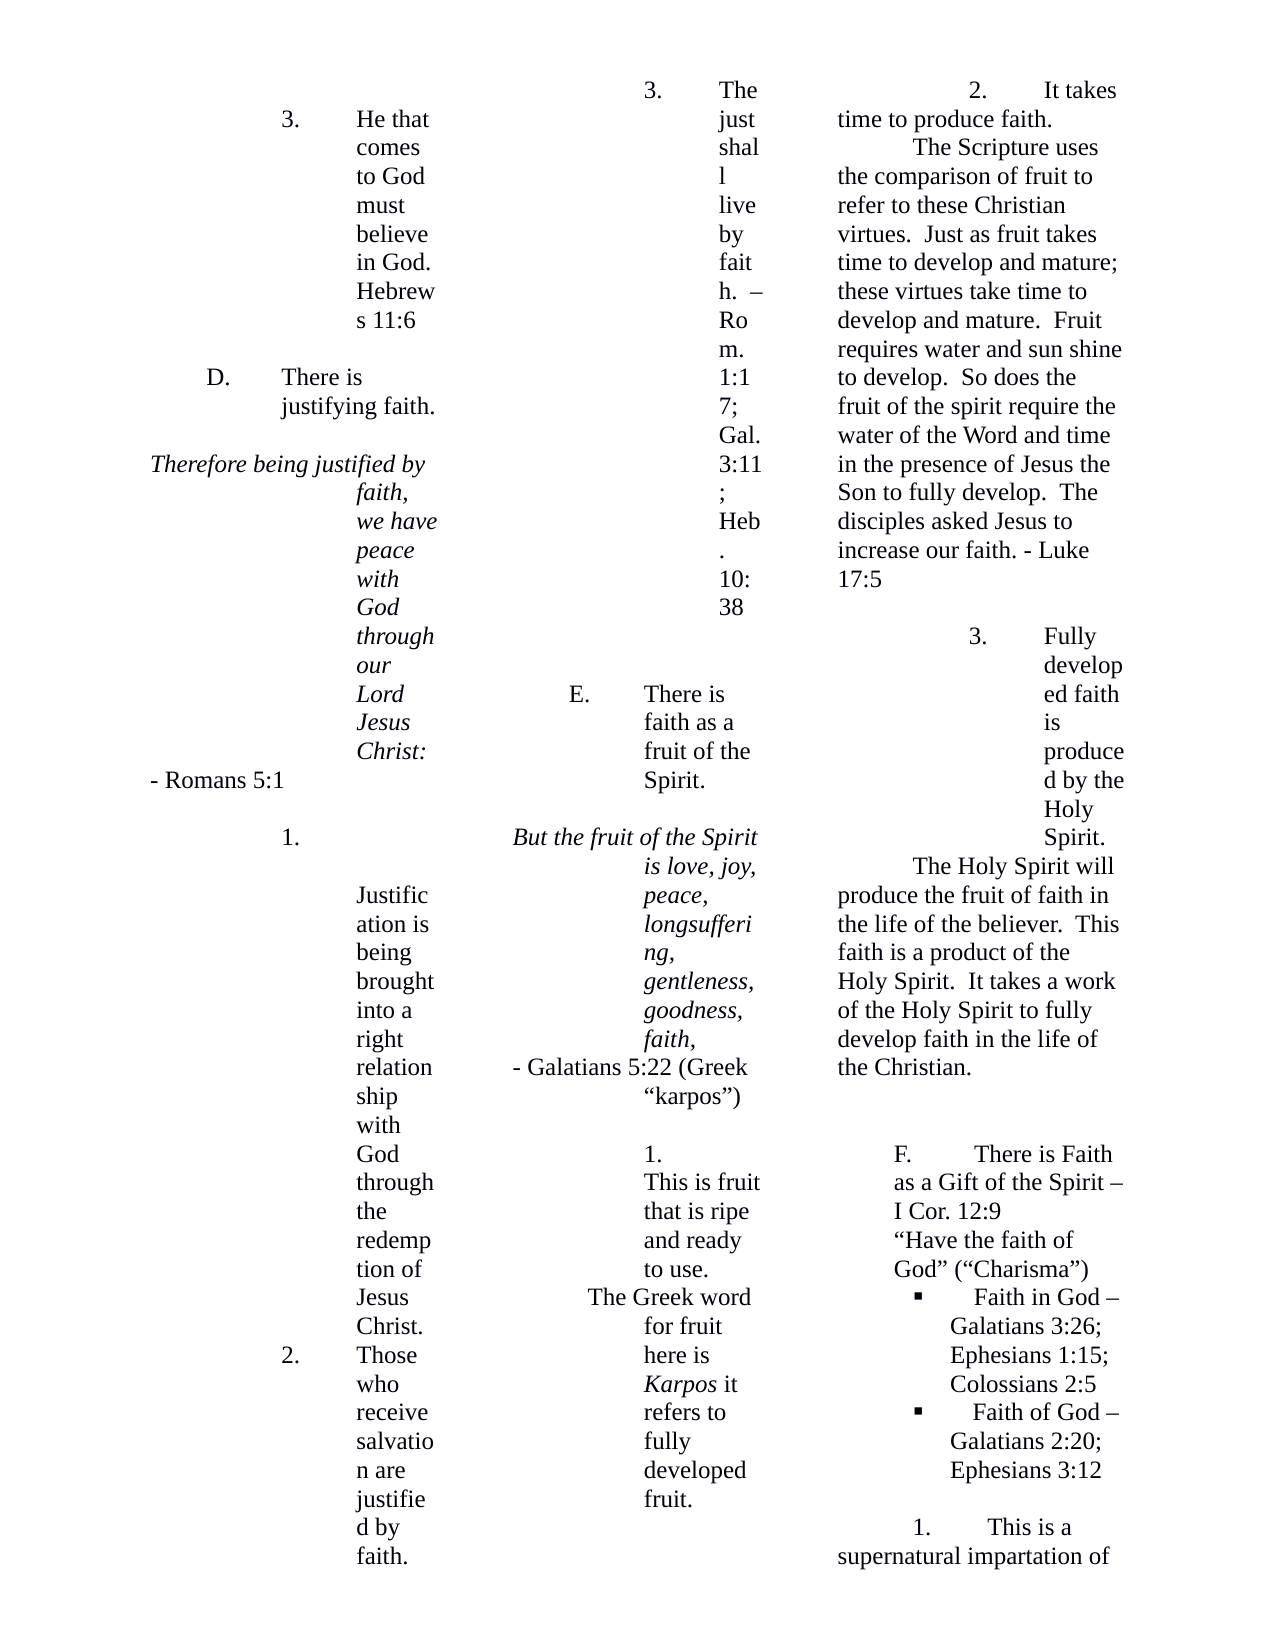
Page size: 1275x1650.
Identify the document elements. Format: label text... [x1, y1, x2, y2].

text 3. Fully developed faith is produced by the Holy Spirit. [969, 621, 1125, 851]
text 1. This is a supernatural impartation of [837, 1512, 1125, 1570]
text 2. Those who receive salvation are justified by faith. [281, 1340, 437, 1570]
text D. There is justifying faith. [206, 362, 437, 420]
text F. There is Faith as a Gift of the Spirit – I Cor. 12:9 [894, 1110, 1125, 1225]
text The Scripture uses the comparison of fruit to refer to these Christian virtues. Just as fruit takes time to develop and mature; these virtues take time to develop and mature. Fruit requires water and sun shine to develop. So does the fruit of the spirit require the water of the Word and time in the presence of Jesus the Son to fully develop. The disciples asked Jesus to increase our faith. - Luke 17:5 [837, 132, 1125, 592]
text The Greek word for fruit here is Karpos it refers to fully developed fruit. [587, 1282, 762, 1512]
list Faith of God – Galatians 2:20; Ephesians 3:12 [912, 1397, 1125, 1484]
text E. There is faith as a fruit of the Spirit. [569, 679, 762, 794]
text Therefore being justified by faith, we have peace with God through our Lord Jesus Christ: [150, 449, 437, 765]
text 1. This is fruit that is ripe and ready to use. [569, 1139, 762, 1282]
text 1. Justification is being brought into a right relationship with God through the redemption of Jesus Christ. [281, 822, 437, 1340]
text “Have the faith of God” (“Charisma”) [894, 1225, 1125, 1282]
text - Romans 5:1 [150, 765, 437, 794]
list Faith in God – Galatians 3:26; Ephesians 1:15; Colossians 2:5 [912, 1282, 1125, 1397]
text But the fruit of the Spirit is love, joy, peace, longsuffering, gentleness, goodness, faith, [512, 822, 762, 1052]
text - Galatians 5:22 (Greek “karpos”) [512, 1052, 762, 1110]
text 3. The just shall live by faith. – Rom. 1:17; Gal. 3:11; Heb. 10:38 [644, 75, 762, 650]
text The Holy Spirit will produce the fruit of faith in the life of the believer. This faith is a product of the Holy Spirit. It takes a work of the Holy Spirit to fully develop faith in the life of the Christian. [837, 851, 1125, 1081]
text 3. He that comes to God must believe in God. Hebrews 11:6 [281, 104, 437, 334]
text 2. It takes time to produce faith. [837, 75, 1125, 132]
